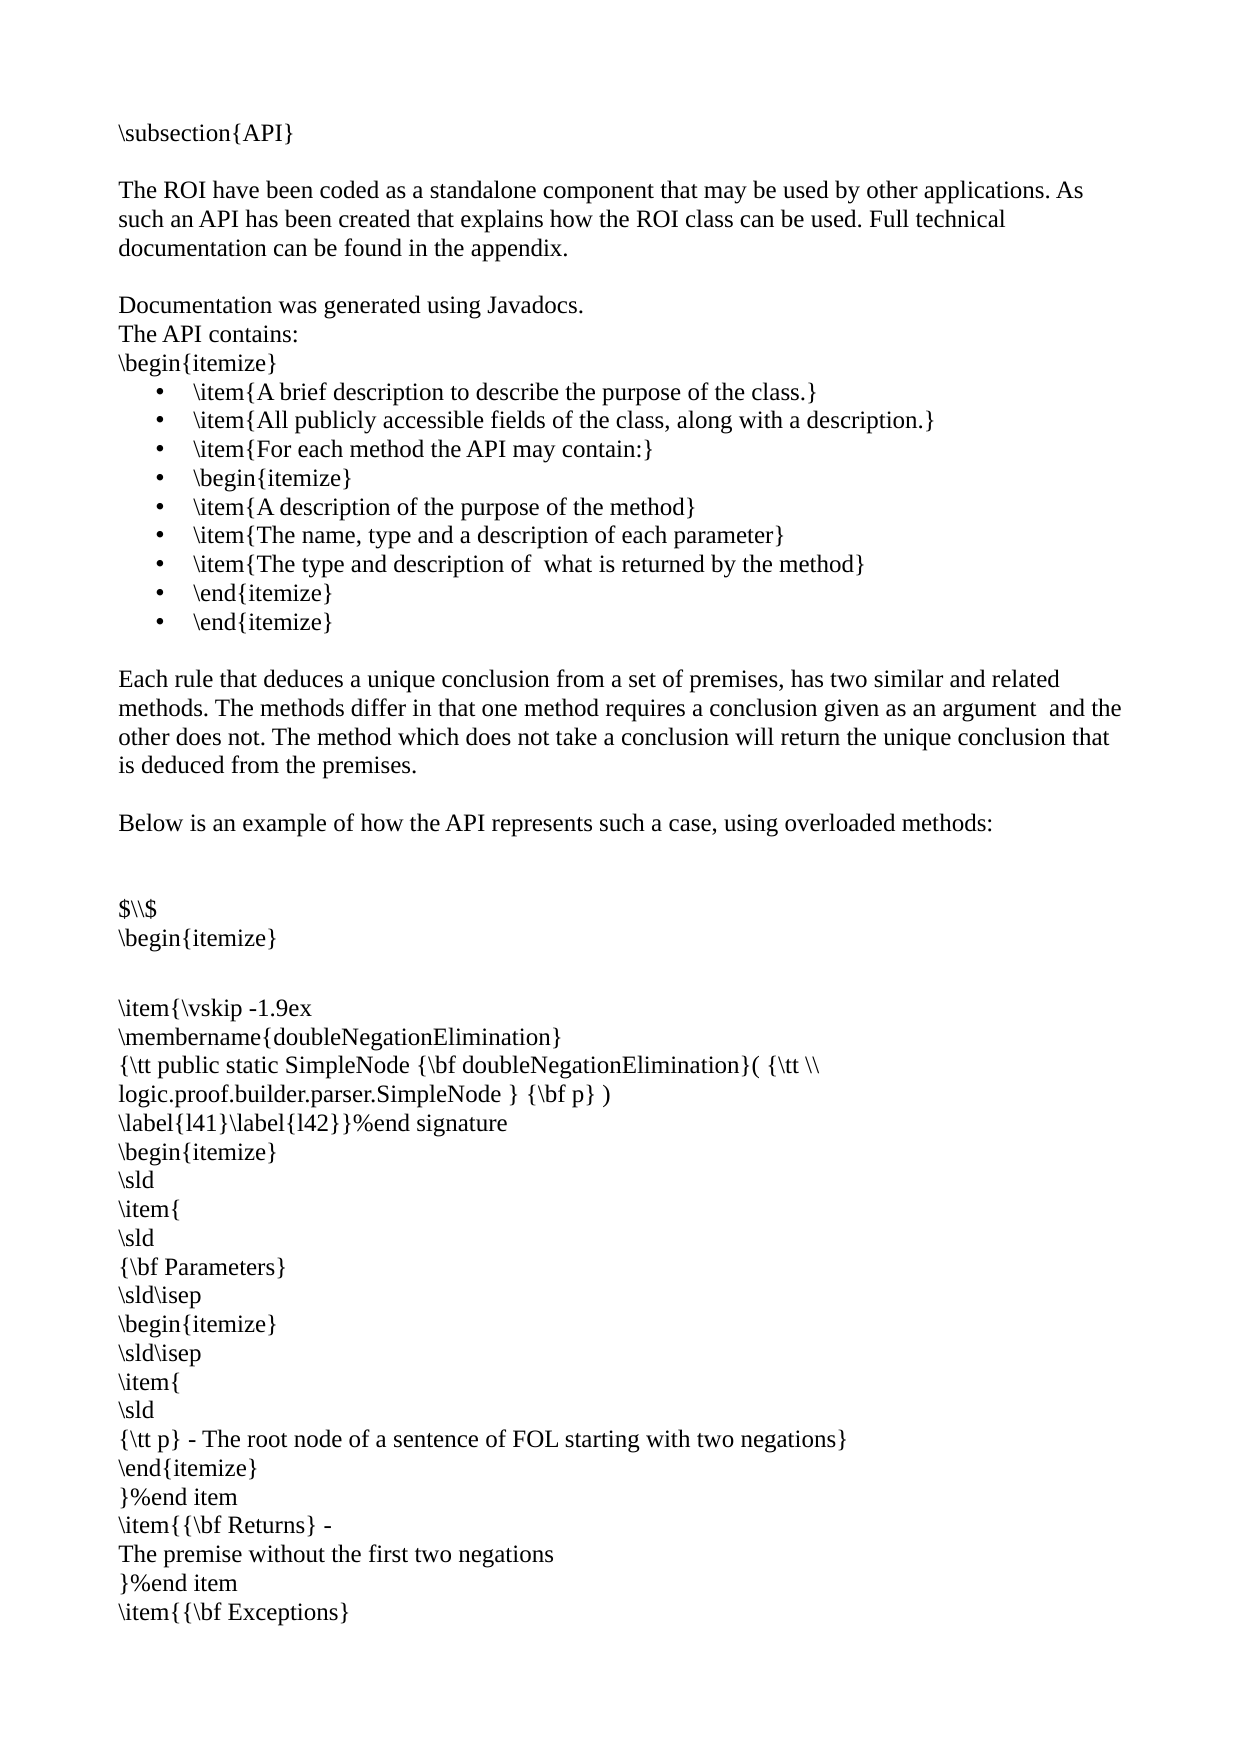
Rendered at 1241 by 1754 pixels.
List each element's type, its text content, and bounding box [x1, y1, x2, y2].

list \item{A brief description to describe the purpose of the class.} [156, 377, 1122, 406]
list \end{itemize} [156, 607, 1122, 636]
text \sld [118, 1396, 1122, 1424]
text {\bf Parameters} [118, 1252, 1122, 1281]
text \item{{\bf Returns} - [118, 1511, 1122, 1539]
text The API contains: [118, 319, 1122, 348]
list \end{itemize} [156, 578, 1122, 607]
text \item{ [118, 1367, 1122, 1396]
text \sld [118, 1166, 1122, 1194]
list \item{For each method the API may contain:} [156, 434, 1122, 463]
list \item{The type and description of what is returned by the method} [156, 549, 1122, 578]
text \item{{\bf Exceptions} [118, 1597, 1122, 1626]
text The ROI have been coded as a standalone component that may be used by other applications. As such an API has been created that explains how the ROI class can be used. Full technical documentation can be found in the appendix. [118, 176, 1122, 262]
text Documentation was generated using Javadocs. [118, 291, 1122, 319]
text \label{l41}\label{l42}}%end signature [118, 1108, 1122, 1137]
text }%end item [118, 1482, 1122, 1511]
text Each rule that deduces a unique conclusion from a set of premises, has two similar and related methods. The methods differ in that one method requires a conclusion given as an argument and the other does not. The method which does not take a conclusion will return the unique conclusion that is deduced from the premises. [118, 664, 1122, 779]
text \begin{itemize} [118, 1137, 1122, 1166]
text \begin{itemize} [118, 923, 1122, 952]
list \item{All publicly accessible fields of the class, along with a description.} [156, 406, 1122, 434]
text \begin{itemize} [118, 1309, 1122, 1338]
text {\tt public static SimpleNode {\bf doubleNegationElimination}( {\tt \\ logic.proof.builder.parser.SimpleNode } {\bf p} ) [118, 1051, 1122, 1108]
text Below is an example of how the API represents such a case, using overloaded methods: [118, 808, 1122, 837]
text \item{\vskip -1.9ex [118, 993, 1122, 1022]
list \item{A description of the purpose of the method} [156, 492, 1122, 521]
text {\tt p} - The root node of a sentence of FOL starting with two negations} [118, 1424, 1122, 1453]
text \end{itemize} [118, 1453, 1122, 1482]
text \item{ [118, 1194, 1122, 1223]
text \subsection{API} [118, 118, 1122, 147]
list \begin{itemize} [156, 463, 1122, 492]
list \item{The name, type and a description of each parameter} [156, 521, 1122, 549]
text \membername{doubleNegationElimination} [118, 1022, 1122, 1051]
text The premise without the first two negations [118, 1539, 1122, 1568]
text \begin{itemize} [118, 348, 1122, 377]
text \sld\isep [118, 1338, 1122, 1367]
text \sld\isep [118, 1281, 1122, 1309]
text }%end item [118, 1568, 1122, 1597]
text $\\$ [118, 894, 1122, 923]
text \sld [118, 1223, 1122, 1252]
